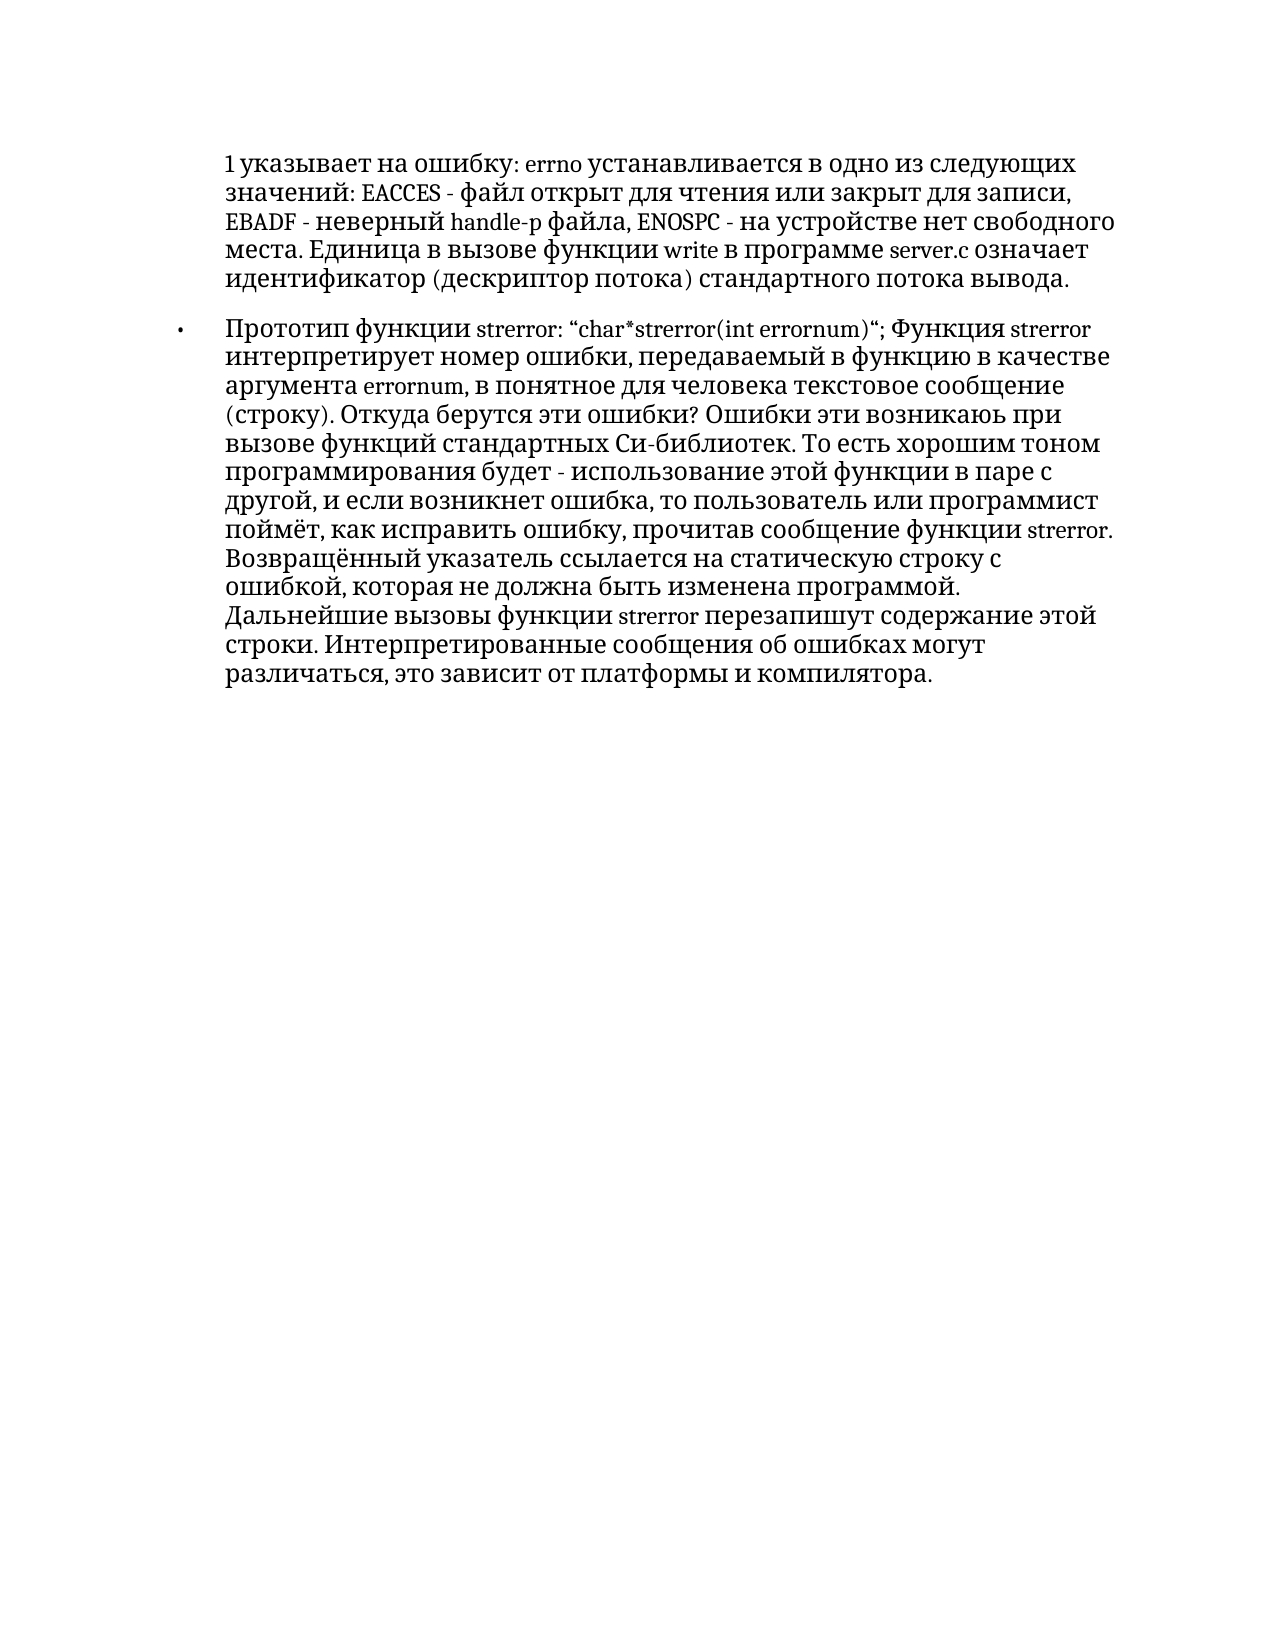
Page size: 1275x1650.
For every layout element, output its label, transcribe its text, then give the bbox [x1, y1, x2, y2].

list Прототип функции strerror: “char*strerror(int errornum)“; Функция strerror интерпретирует номер ошибки, передаваемый в функцию в качестве аргумента errornum, в понятное для человека текстовое сообщение (строку). Откуда берутся эти ошибки? Ошибки эти возникаюь при вызове функций стандартных Си-библиотек. То есть хорошим тоном программирования будет - использование этой функции в паре с другой, и если возникнет ошибка, то пользователь или программист поймёт, как исправить ошибку, прочитав сообщение функции strerror. Возвращённый указатель ссылается на статическую строку с ошибкой, которая не должна быть изменена программой. Дальнейшие вызовы функции strerror перезапишут содержание этой строки. Интерпретированные сообщения об ошибках могут различаться, это зависит от платформы и компилятора. [175, 314, 1125, 688]
list -1 указывает на ошибку: errno устанавливается в одно из следующих значений: EACCES - файл открыт для чтения или закрыт для записи, EBADF - неверный handle-p файла, ENOSPC - на устройстве нет свободного места. Единица в вызове функции write в программе server.c означает идентификатор (дескриптор потока) стандартного потока вывода. [175, 150, 1125, 294]
